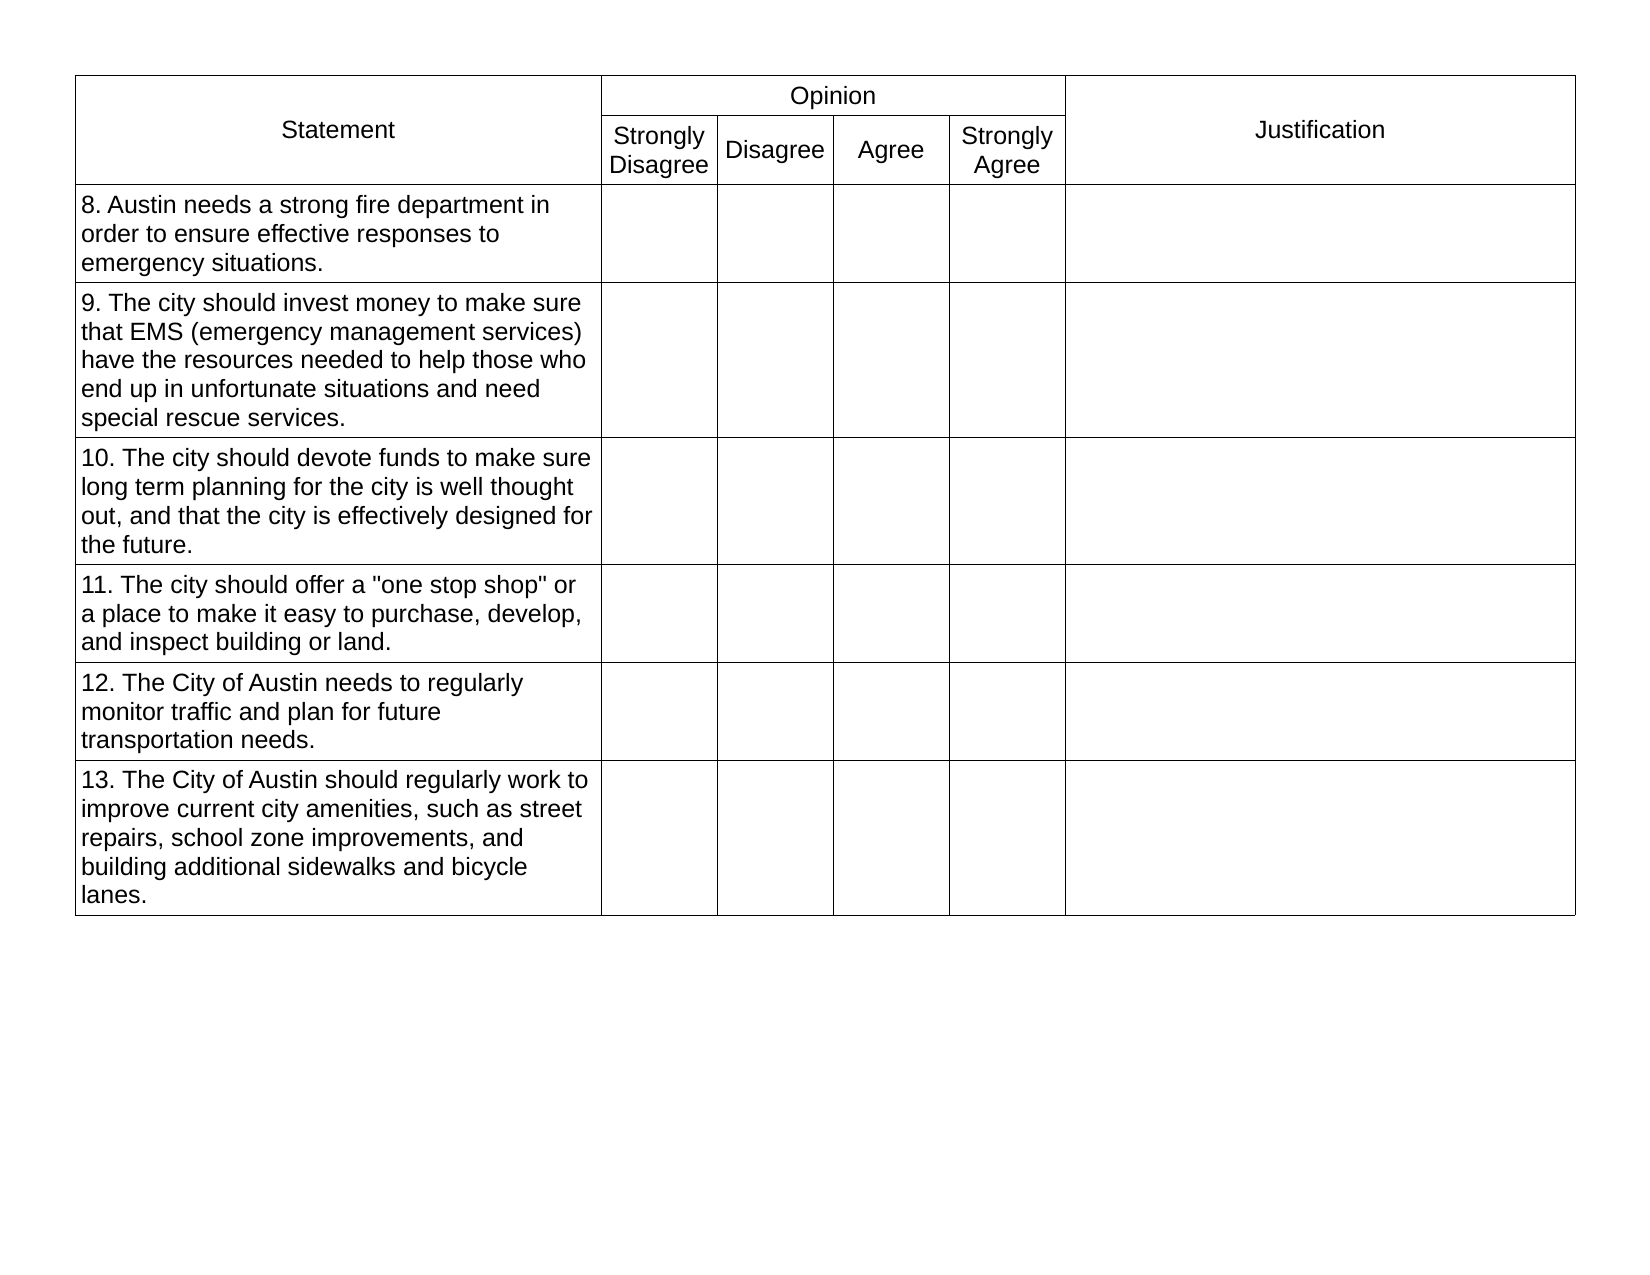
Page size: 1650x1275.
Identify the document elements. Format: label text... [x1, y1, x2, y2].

table_cell Disagree [718, 116, 833, 184]
table_cell [1066, 438, 1575, 564]
table_cell [602, 663, 717, 760]
table_cell [1066, 663, 1575, 760]
table_cell [950, 185, 1065, 282]
table_cell Strongly Disagree [602, 116, 717, 184]
table_cell Agree [834, 116, 949, 184]
table_cell [834, 565, 949, 662]
table_cell [1066, 565, 1575, 662]
table_cell [834, 185, 949, 282]
table_cell [602, 283, 717, 437]
table_cell [1066, 761, 1575, 915]
table_cell 8. Austin needs a strong fire department in order to ensure effective responses to emergency situations. [76, 185, 601, 282]
table_cell [950, 663, 1065, 760]
table_cell [1066, 283, 1575, 437]
table_cell [718, 283, 833, 437]
table_header Opinion [602, 76, 1065, 115]
table_cell Strongly Agree [950, 116, 1065, 184]
table_header Statement [76, 76, 601, 184]
table_cell [718, 761, 833, 915]
table_cell [950, 565, 1065, 662]
table_cell [602, 438, 717, 564]
table_cell [718, 438, 833, 564]
table_cell [718, 663, 833, 760]
table_cell [950, 283, 1065, 437]
table_cell 12. The City of Austin needs to regularly monitor traffic and plan for future transportation needs. [76, 663, 601, 760]
table_cell 10. The city should devote funds to make sure long term planning for the city is well thought out, and that the city is effectively designed for the future. [76, 438, 601, 564]
table_cell [950, 438, 1065, 564]
table_cell [602, 185, 717, 282]
table_cell 11. The city should offer a "one stop shop" or a place to make it easy to purchase, develop, and inspect building or land. [76, 565, 601, 662]
table_cell [834, 761, 949, 915]
table_cell 13. The City of Austin should regularly work to improve current city amenities, such as street repairs, school zone improvements, and building additional sidewalks and bicycle lanes. [76, 761, 601, 915]
table_cell [834, 283, 949, 437]
table_cell [602, 761, 717, 915]
table_cell [718, 565, 833, 662]
table_cell 9. The city should invest money to make sure that EMS (emergency management services) have the resources needed to help those who end up in unfortunate situations and need special rescue services. [76, 283, 601, 437]
table_cell [834, 663, 949, 760]
table_cell [718, 185, 833, 282]
table_cell [602, 565, 717, 662]
table_cell [1066, 185, 1575, 282]
table_cell [950, 761, 1065, 915]
table_cell [834, 438, 949, 564]
table_header Justification [1066, 76, 1575, 184]
